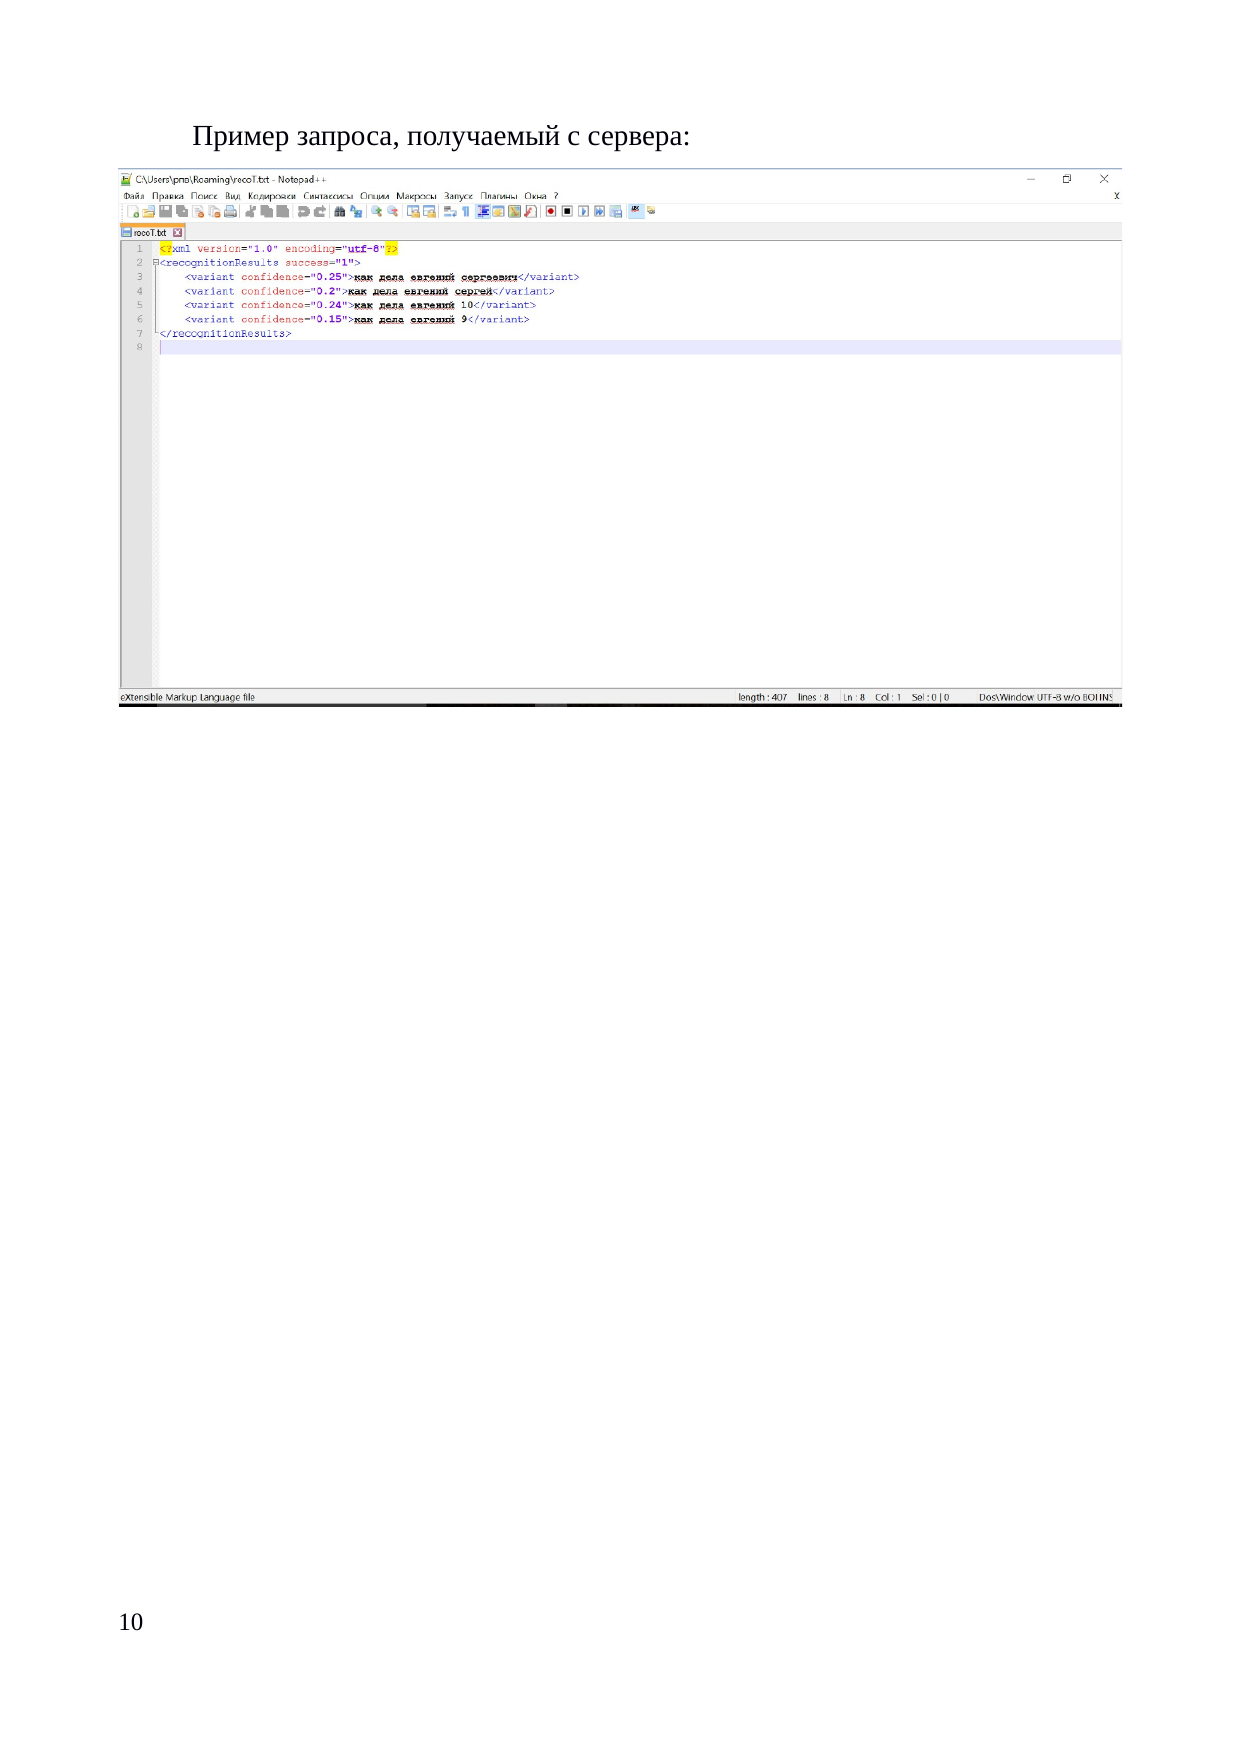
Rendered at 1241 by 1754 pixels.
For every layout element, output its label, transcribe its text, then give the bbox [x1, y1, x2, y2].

text Пример запроса, получаемый с сервера: [118, 118, 1122, 152]
picture [118, 168, 1123, 707]
